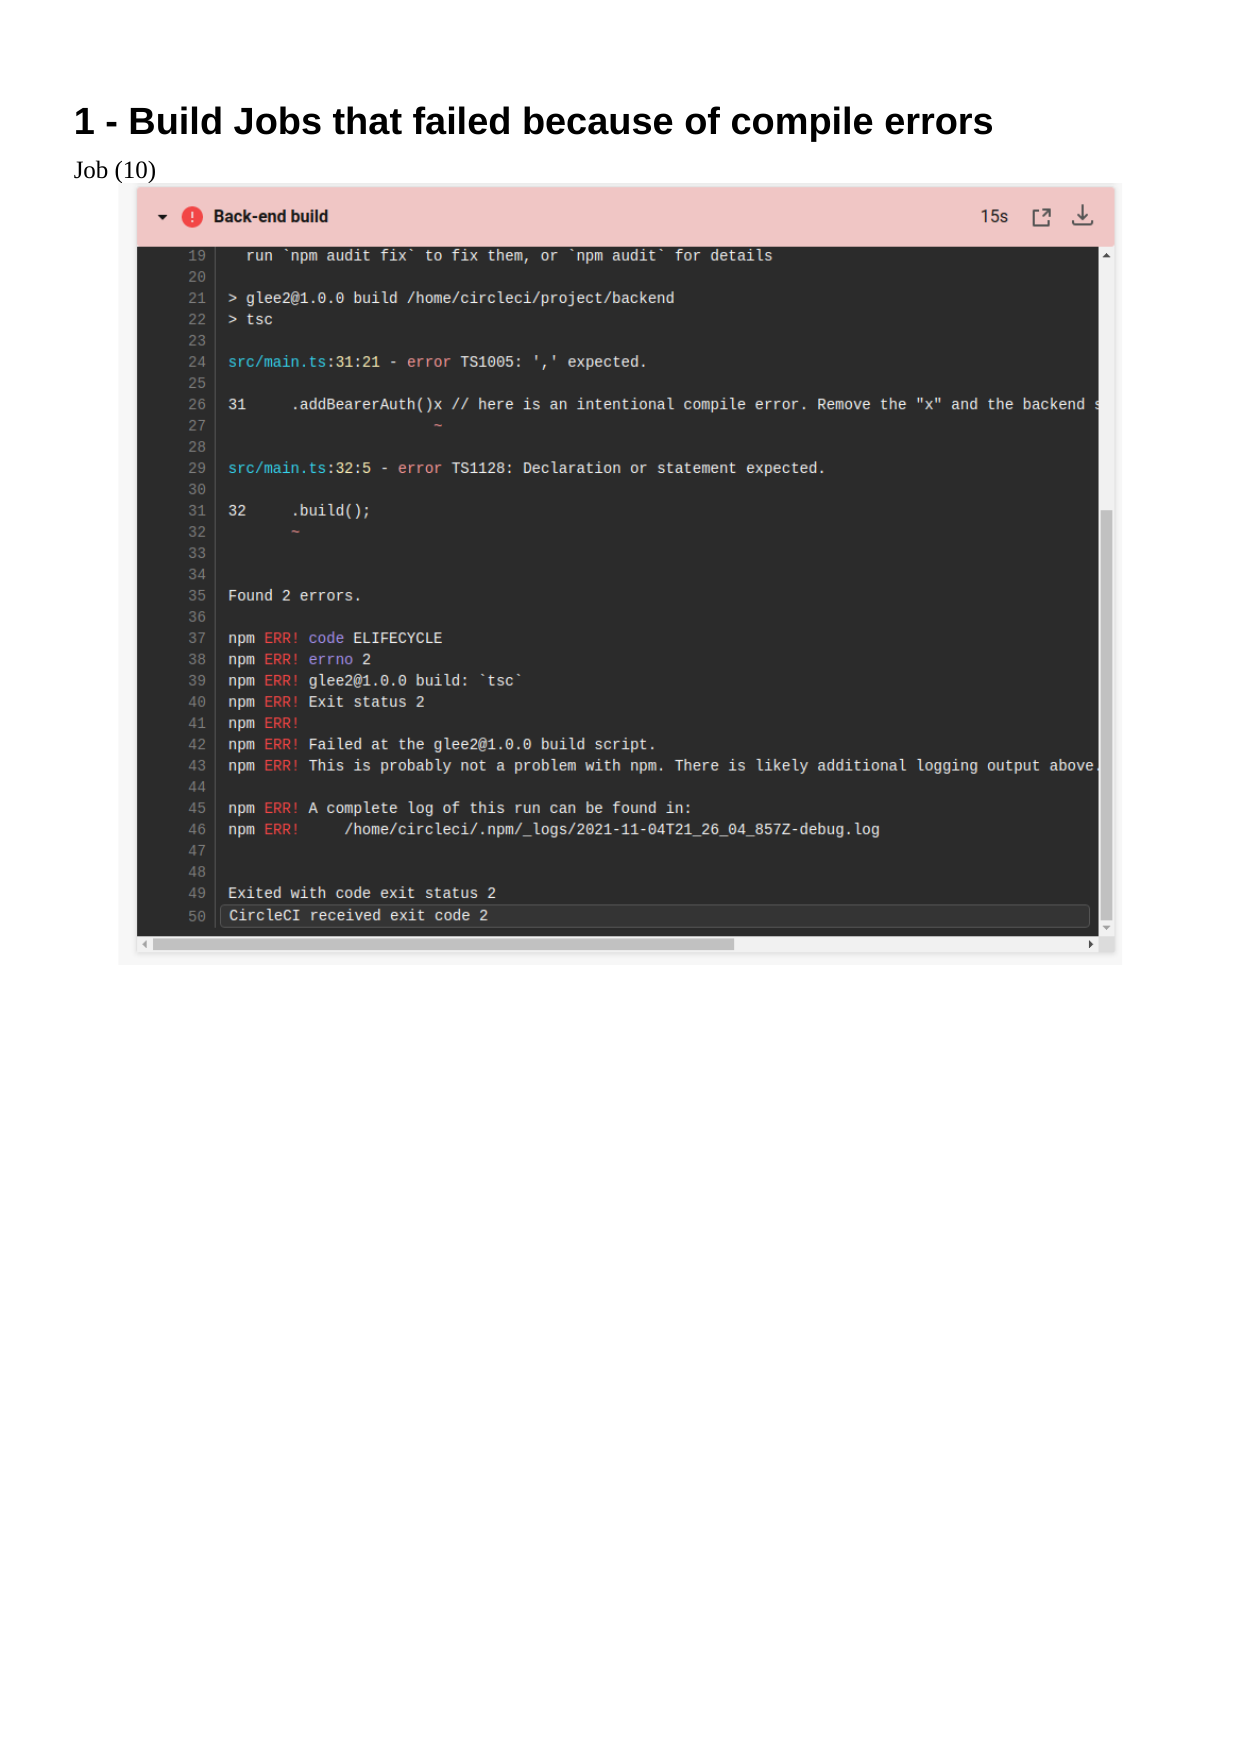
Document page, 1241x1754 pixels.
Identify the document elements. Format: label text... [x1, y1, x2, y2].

picture [118, 183, 1123, 965]
text Job (10) [73, 155, 1167, 183]
subtitle 1 - Build Jobs that failed because of compile errors [73, 98, 1128, 142]
